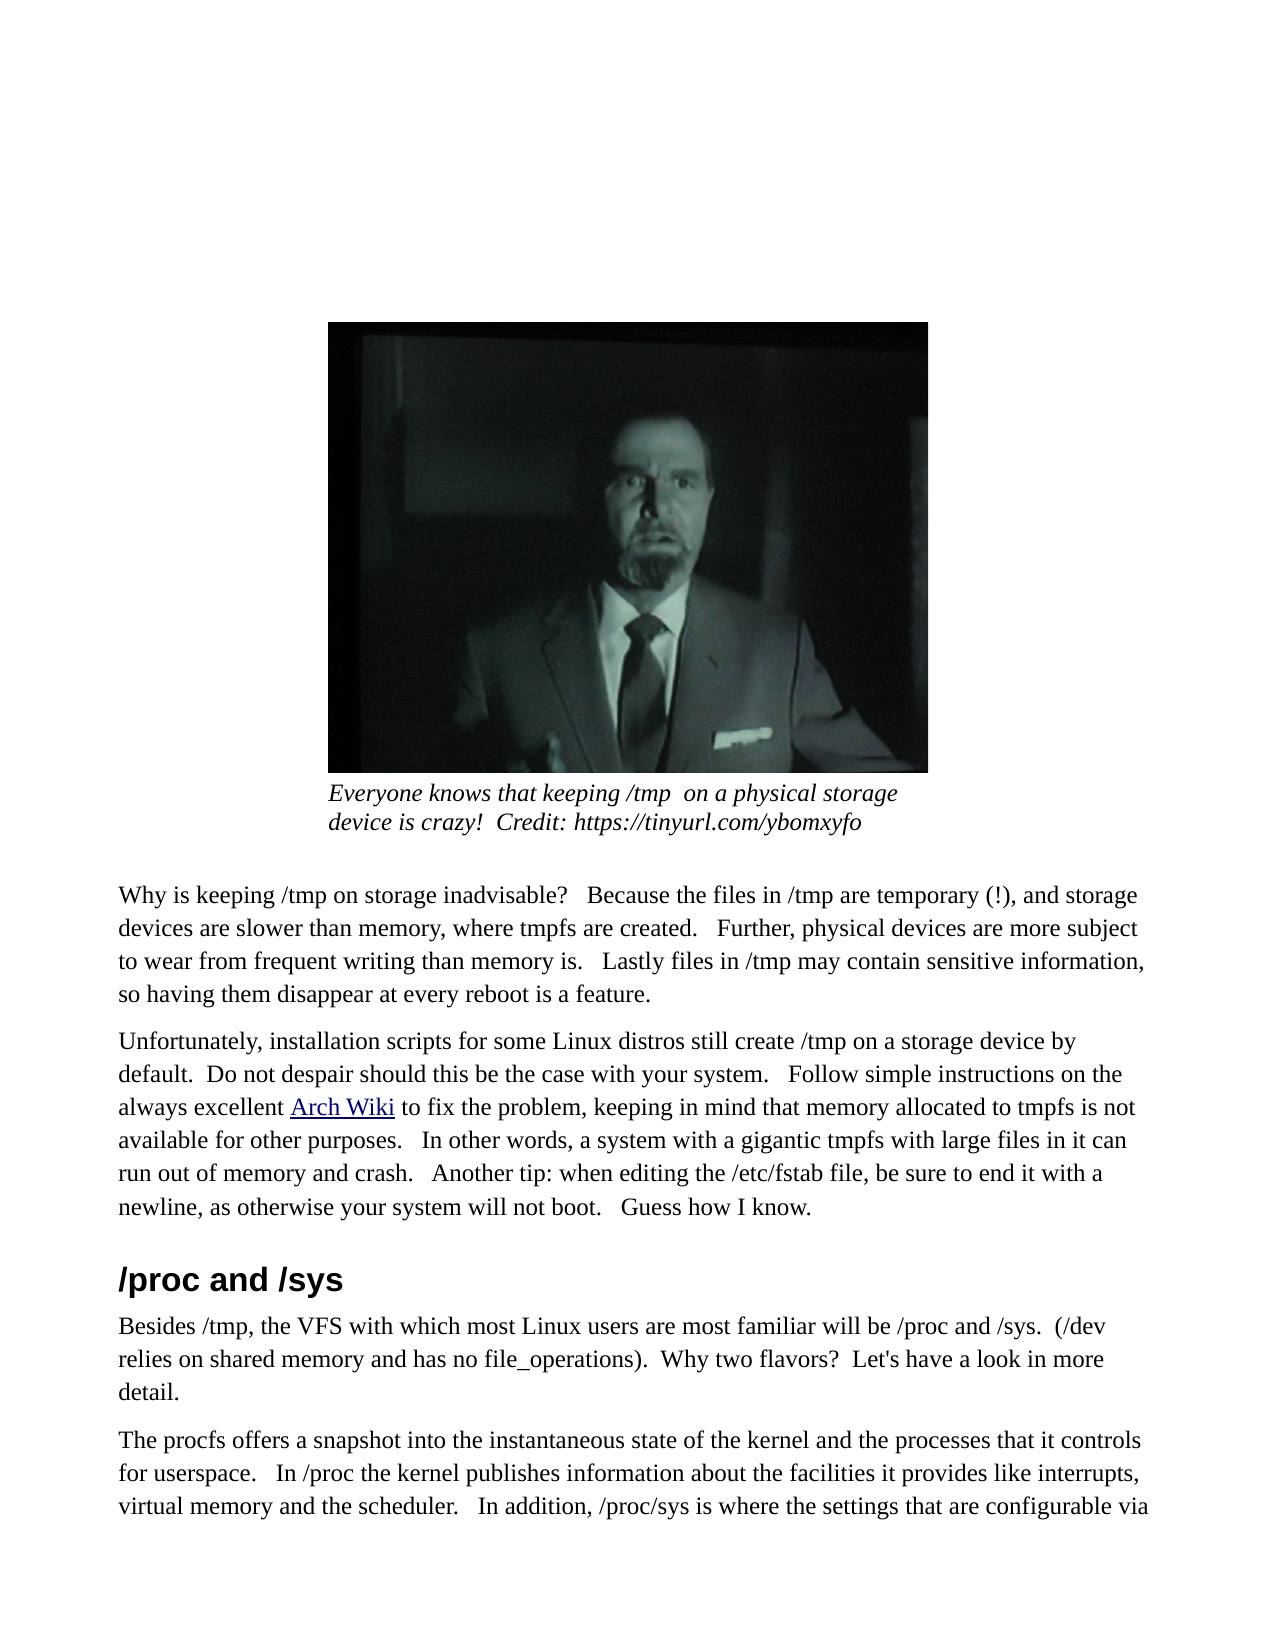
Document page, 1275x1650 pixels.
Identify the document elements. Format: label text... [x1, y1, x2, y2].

text Besides /tmp, the VFS with which most Linux users are most familiar will be /proc and /sys. (/dev relies on shared memory and has no file_operations). Why two flavors? Let's have a look in more detail. [118, 1311, 1157, 1406]
subtitle /proc and /sys [118, 1260, 1157, 1299]
text Unfortunately, installation scripts for some Linux distros still create /tmp on a storage device by default. Do not despair should this be the case with your system. Follow simple instructions on the always excellent Arch Wiki to fix the problem, keeping in mind that memory allocated to tmpfs is not available for other purposes. In other words, a system with a gigantic tmpfs with large files in it can run out of memory and crash. Another tip: when editing the /etc/fstab file, be sure to end it with a newline, as otherwise your system will not boot. Guess how I know. [118, 1026, 1157, 1220]
text Everyone knows that keeping /tmp on a physical storage device is crazy! Credit: https://tinyurl.com/ybomxyfo [328, 773, 928, 836]
picture [328, 322, 929, 773]
text Why is keeping /tmp on storage inadvisable? Because the files in /tmp are temporary (!), and storage devices are slower than memory, where tmpfs are created. Further, physical devices are more subject to wear from frequent writing than memory is. Lastly files in /tmp may contain sensitive information, so having them disappear at every reboot is a feature. [118, 880, 1157, 1008]
text The procfs offers a snapshot into the instantaneous state of the kernel and the processes that it controls for userspace. In /proc the kernel publishes information about the facilities it provides like interrupts, virtual memory and the scheduler. In addition, /proc/sys is where the settings that are configurable via [118, 1425, 1157, 1519]
